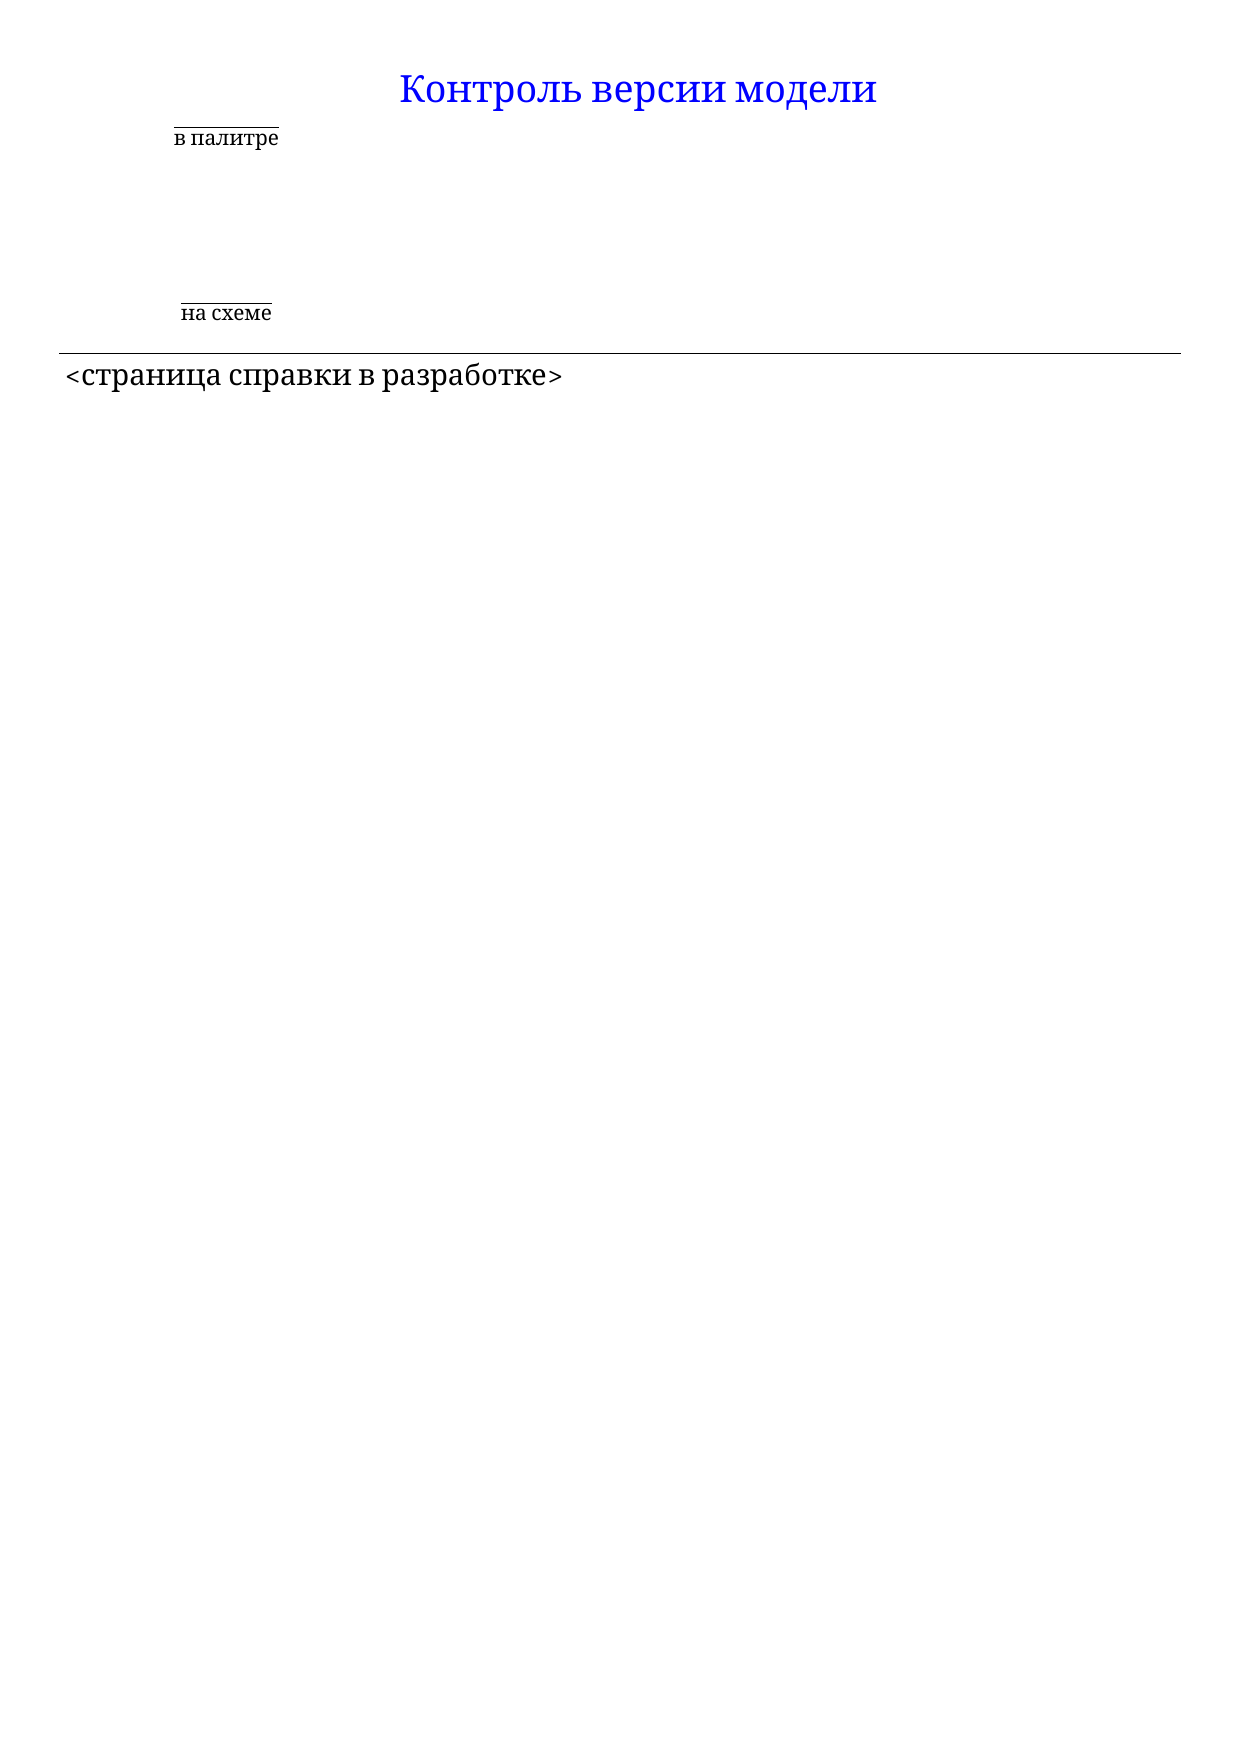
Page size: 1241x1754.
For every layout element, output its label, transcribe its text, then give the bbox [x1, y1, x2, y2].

table_cell [393, 121, 1181, 178]
table_header [59, 59, 393, 121]
table_cell на схеме [59, 296, 393, 353]
table_header Контроль версии модели [393, 59, 1181, 121]
table_cell [59, 178, 393, 296]
table_cell [393, 296, 1181, 353]
table_cell [393, 178, 1181, 296]
table_cell в палитре [59, 121, 393, 178]
table_cell <страница справки в разработке> [59, 354, 1181, 411]
